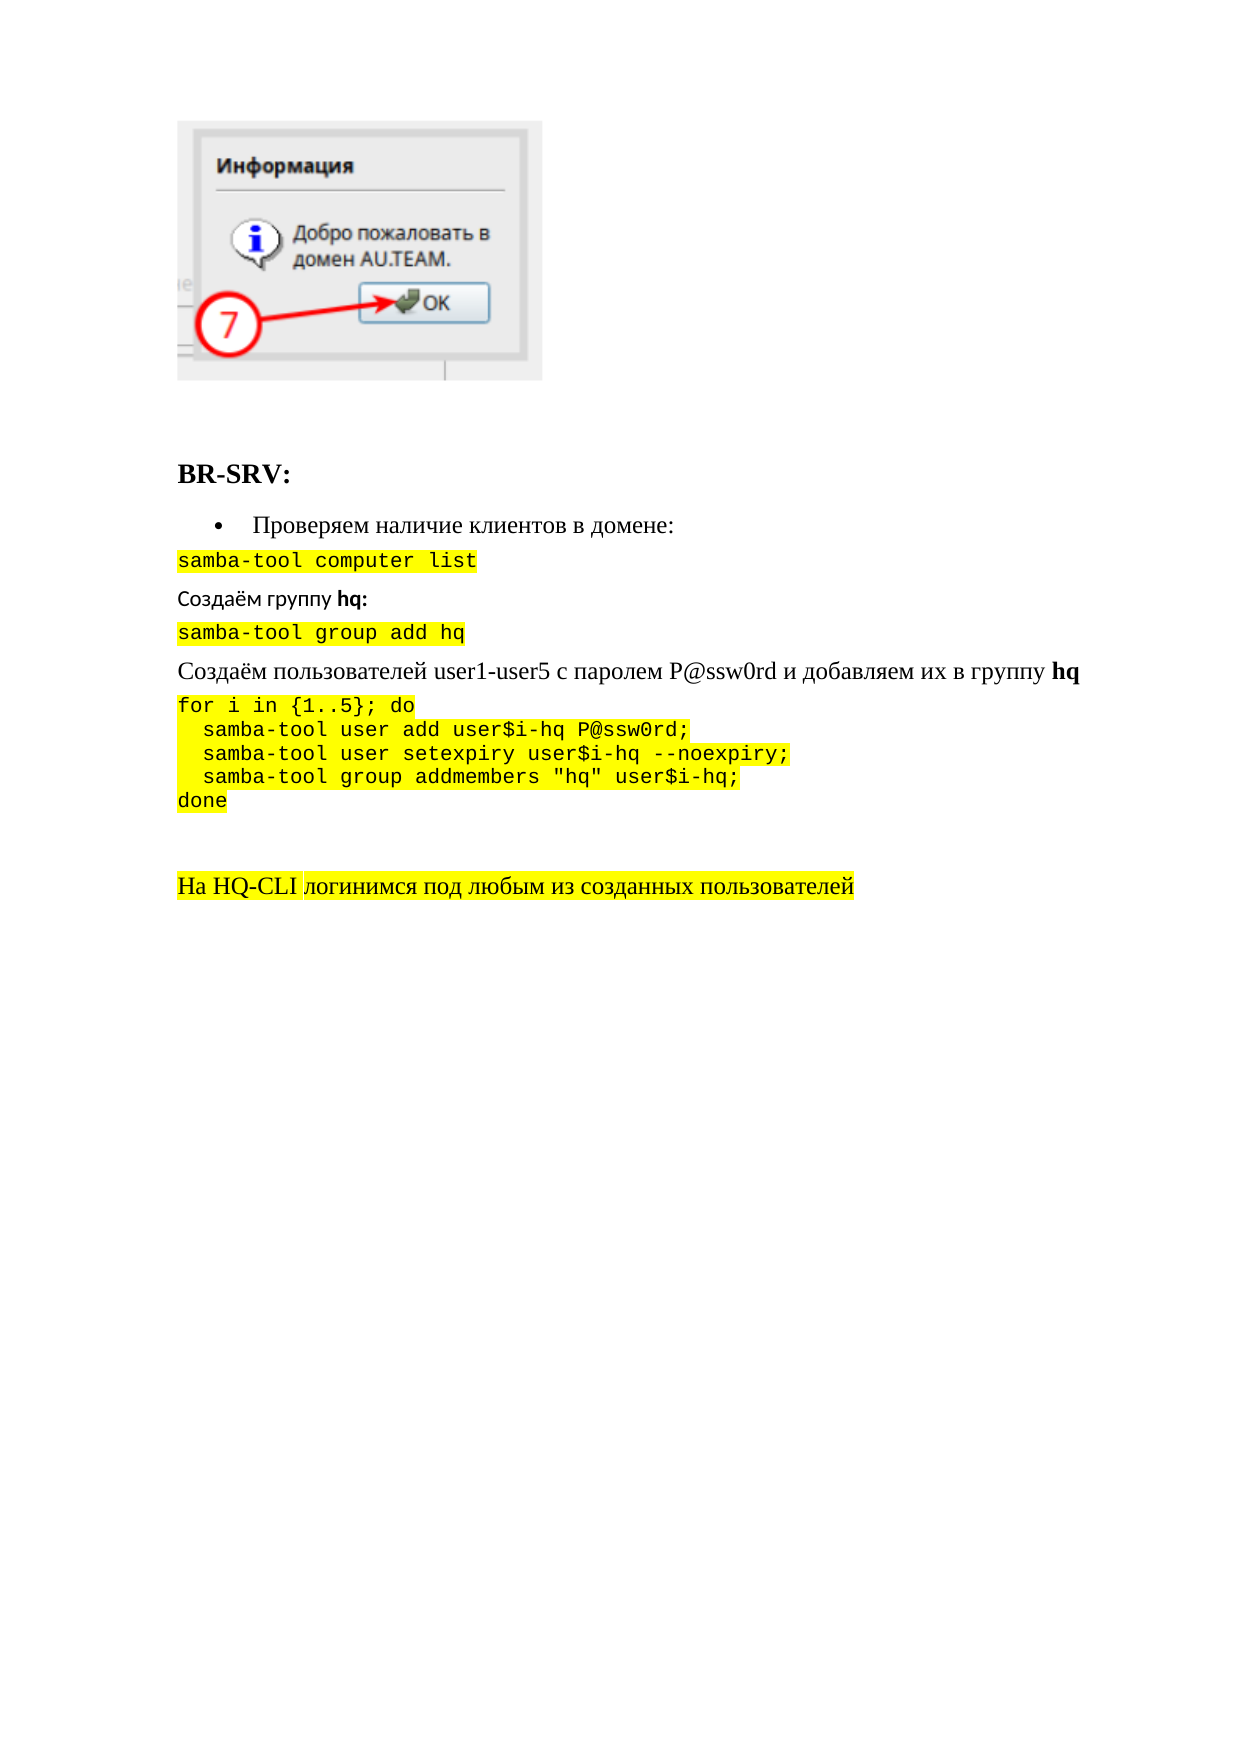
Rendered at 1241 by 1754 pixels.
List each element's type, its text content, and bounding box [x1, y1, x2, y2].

text samba-tool group add hq [177, 622, 1152, 646]
text Создаём группу hq: [177, 584, 1152, 612]
text BR-SRV: [177, 457, 1152, 489]
list Проверяем наличие клиентов в домене: [215, 510, 1152, 539]
text Создаём пользователей user1-user5 с паролем P@ssw0rd и добавляем их в группу hq [177, 656, 1152, 685]
text samba-tool group addmembers "hq" user$i-hq; [177, 766, 1152, 790]
text samba-tool computer list [177, 549, 1152, 573]
text samba-tool user add user$i-hq P@ssw0rd; [177, 719, 1152, 743]
text На HQ-CLI логинимся под любым из созданных пользователей [177, 871, 1152, 900]
text done [177, 790, 1152, 813]
text samba-tool user setexpiry user$i-hq --noexpiry; [177, 743, 1152, 766]
text for i in {1..5}; do [177, 695, 1152, 719]
